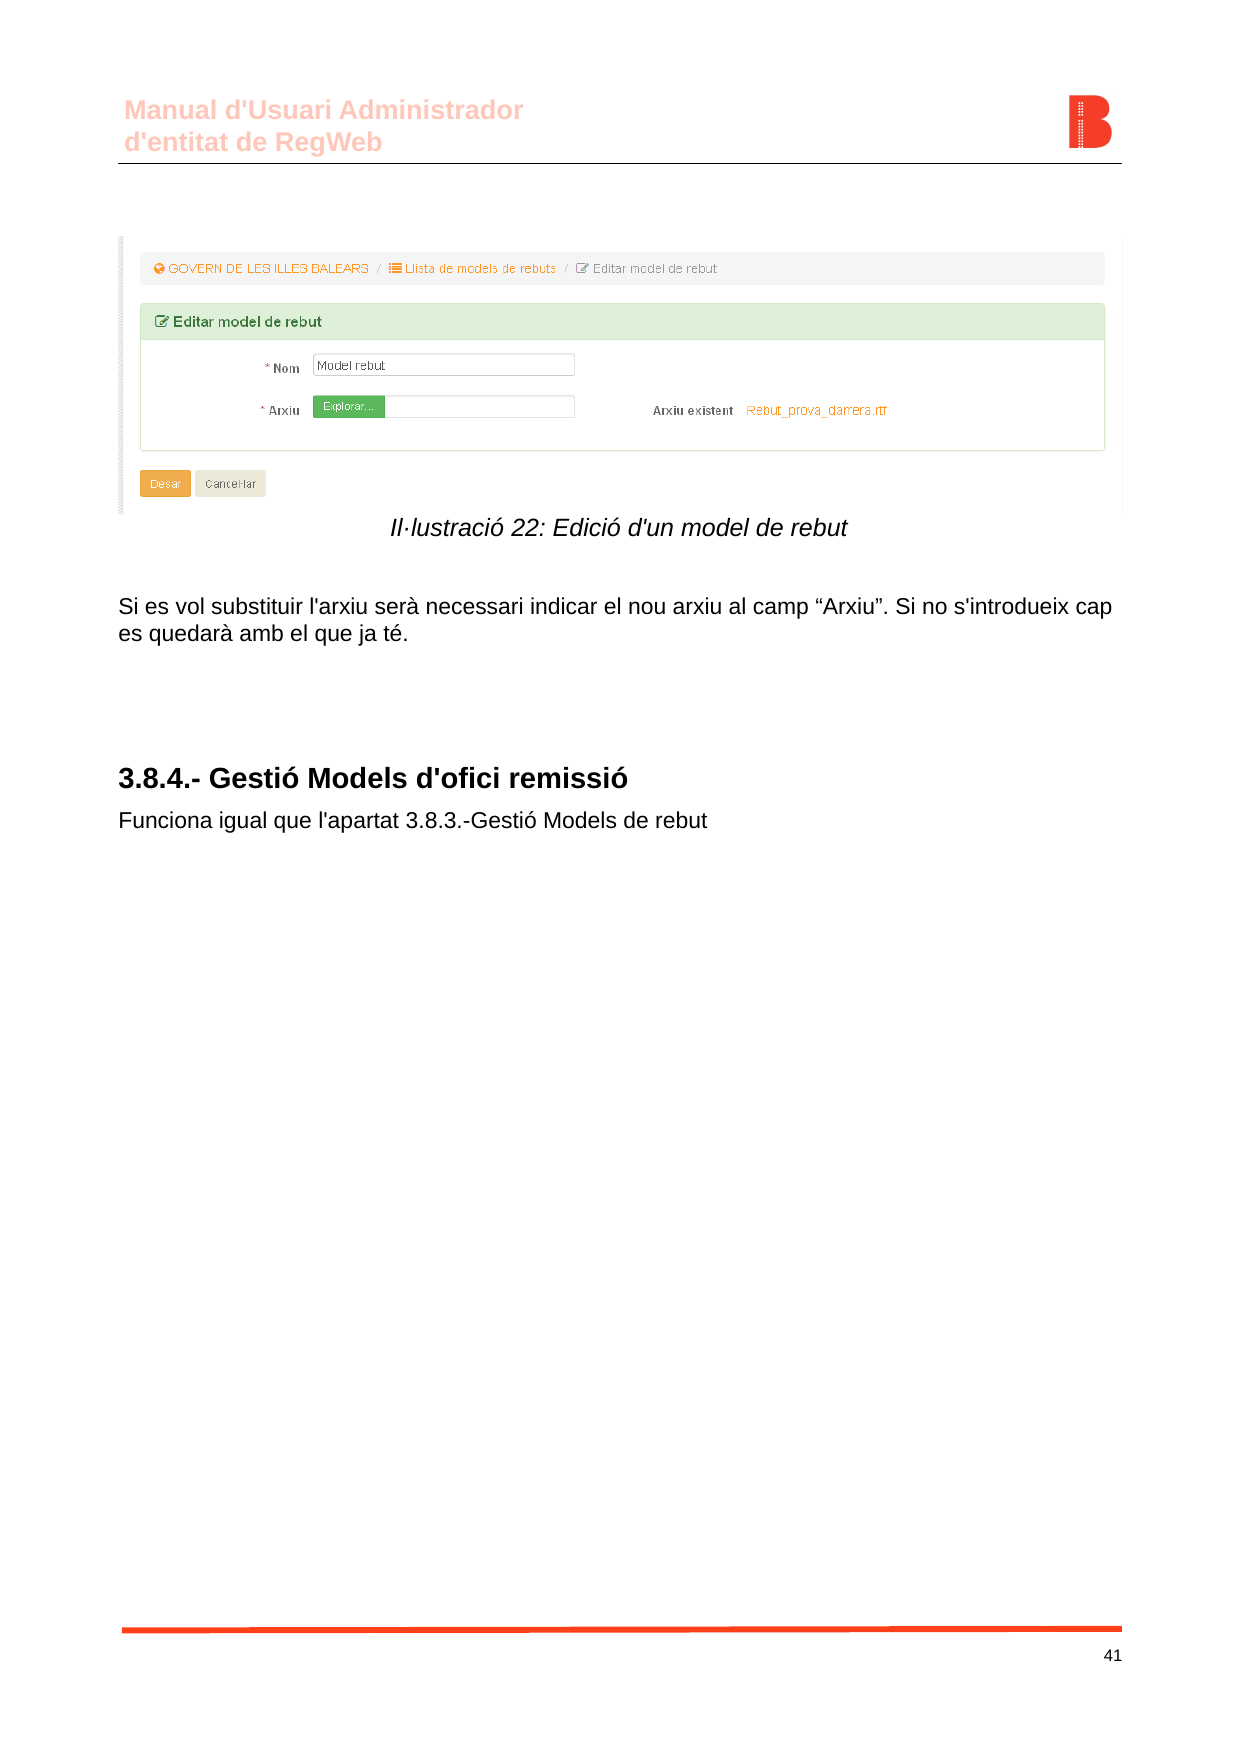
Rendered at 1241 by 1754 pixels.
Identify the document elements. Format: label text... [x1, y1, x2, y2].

subtitle Gestió Models d'ofici remissió [118, 761, 1122, 795]
picture [118, 236, 1123, 514]
text Il·lustració 22: Edició d'un model de rebut [118, 514, 1122, 542]
text Si es vol substituir l'arxiu serà necessari indicar el nou arxiu al camp “Arxiu”. Si no s'introdueix cap es quedarà amb el que ja té. [118, 593, 1122, 646]
picture [1063, 94, 1117, 150]
text Funciona igual que l'apartat 3.8.3.-Gestió Models de rebut [118, 807, 1122, 834]
